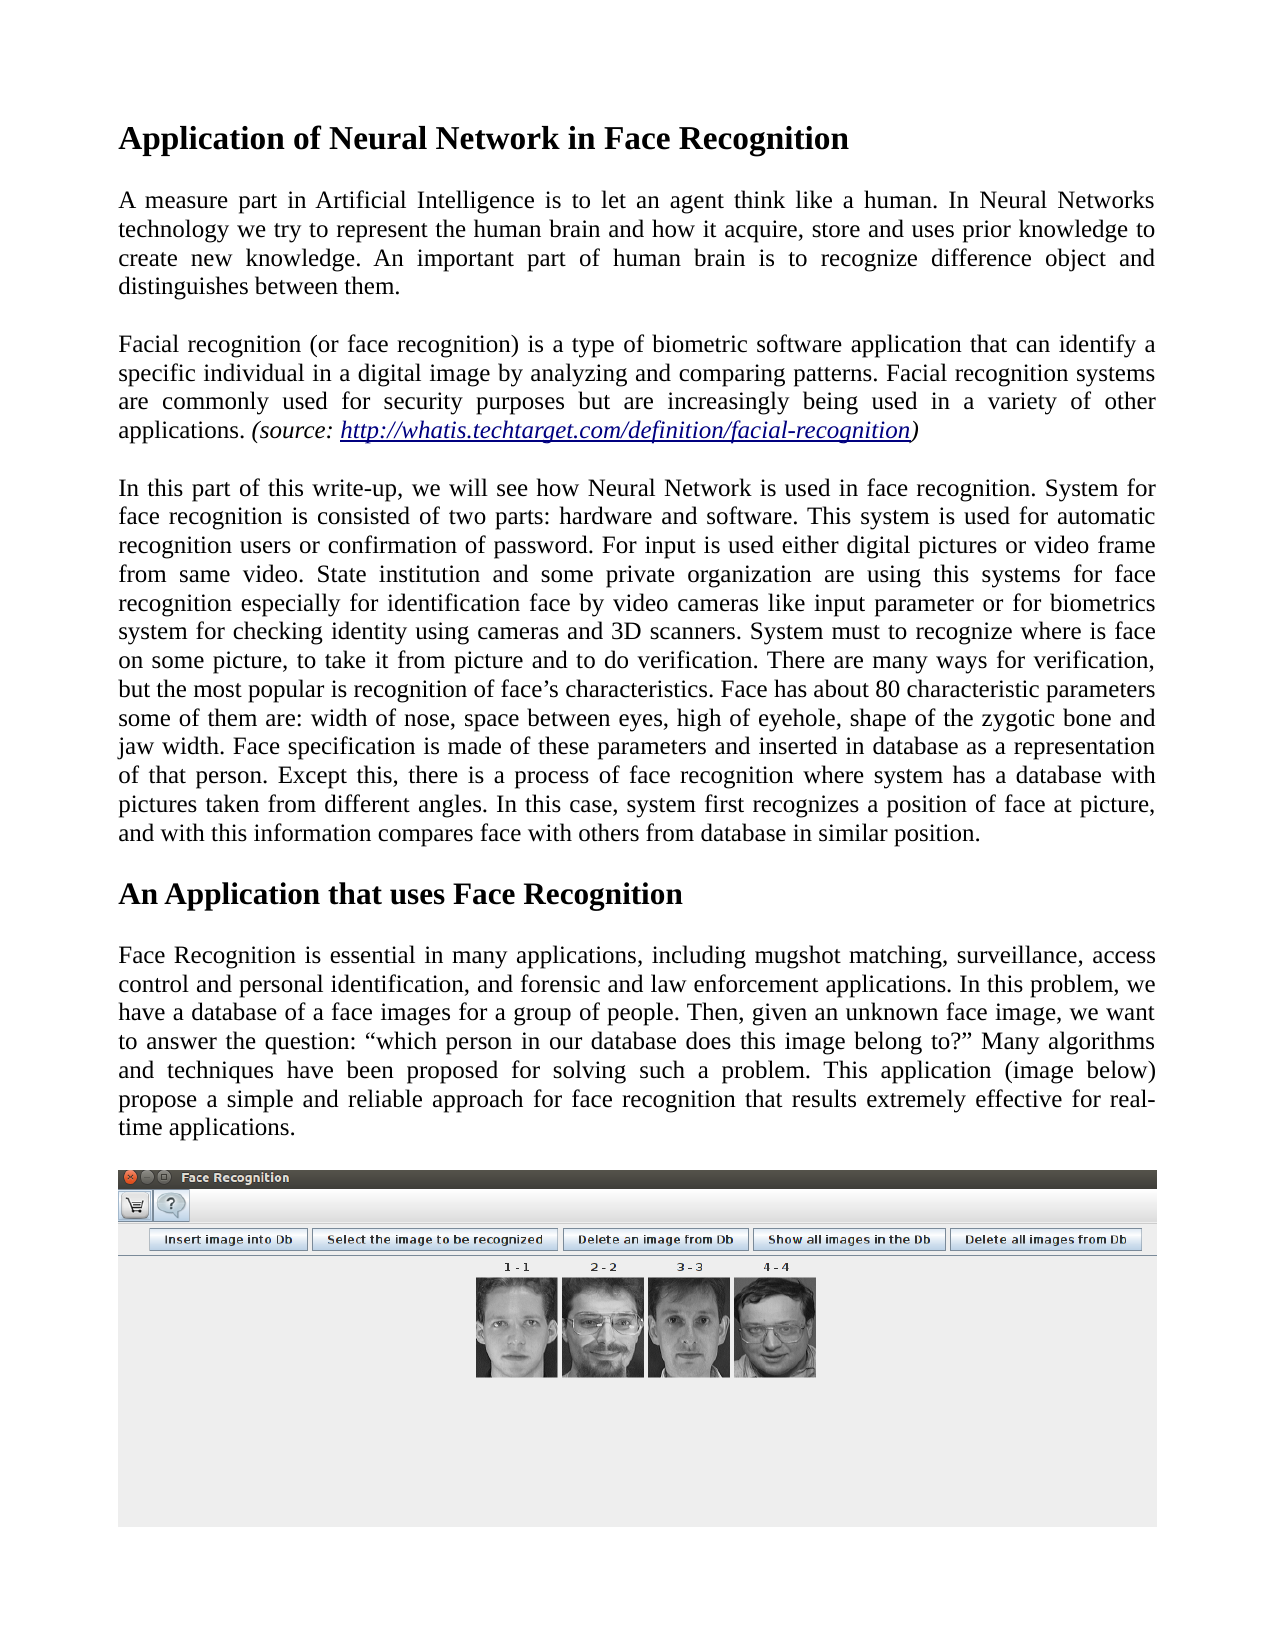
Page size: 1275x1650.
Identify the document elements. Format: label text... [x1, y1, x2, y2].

picture [118, 1170, 1157, 1527]
text Facial recognition (or face recognition) is a type of biometric software application that can identify a specific individual in a digital image by analyzing and comparing patterns. Facial recognition systems are commonly used for security purposes but are increasingly being used in a variety of other applications. (source: http://whatis.techtarget.com/definition/facial-recognition) [118, 329, 1157, 444]
text Face Recognition is essential in many applications, including mugshot matching, surveillance, access control and personal identification, and forensic and law enforcement applications. In this problem, we have a database of a face images for a group of people. Then, given an unknown face image, we want to answer the question: “which person in our database does this image belong to?” Many algorithms and techniques have been proposed for solving such a problem. This application (image below) propose a simple and reliable approach for face recognition that results extremely effective for real-time applications. [118, 940, 1157, 1141]
text An Application that uses Face Recognition [118, 875, 1157, 911]
text A measure part in Artificial Intelligence is to let an agent think like a human. In Neural Networks technology we try to represent the human brain and how it acquire, store and uses prior knowledge to create new knowledge. An important part of human brain is to recognize difference object and distinguishes between them. [118, 185, 1157, 300]
text In this part of this write-up, we will see how Neural Network is used in face recognition. System for face recognition is consisted of two parts: hardware and software. This system is used for automatic recognition users or confirmation of password. For input is used either digital pictures or video frame from same video. State institution and some private organization are using this systems for face recognition especially for identification face by video cameras like input parameter or for biometrics system for checking identity using cameras and 3D scanners. System must to recognize where is face on some picture, to take it from picture and to do verification. There are many ways for verification, but the most popular is recognition of face’s characteristics. Face has about 80 characteristic parameters some of them are: width of nose, space between eyes, high of eyehole, shape of the zygotic bone and jaw width. Face specification is made of these parameters and inserted in database as a representation of that person. Except this, there is a process of face recognition where system has a database with pictures taken from different angles. In this case, system first recognizes a position of face at picture, and with this information compares face with others from database in similar position. [118, 473, 1157, 846]
text Application of Neural Network in Face Recognition [118, 118, 1157, 156]
